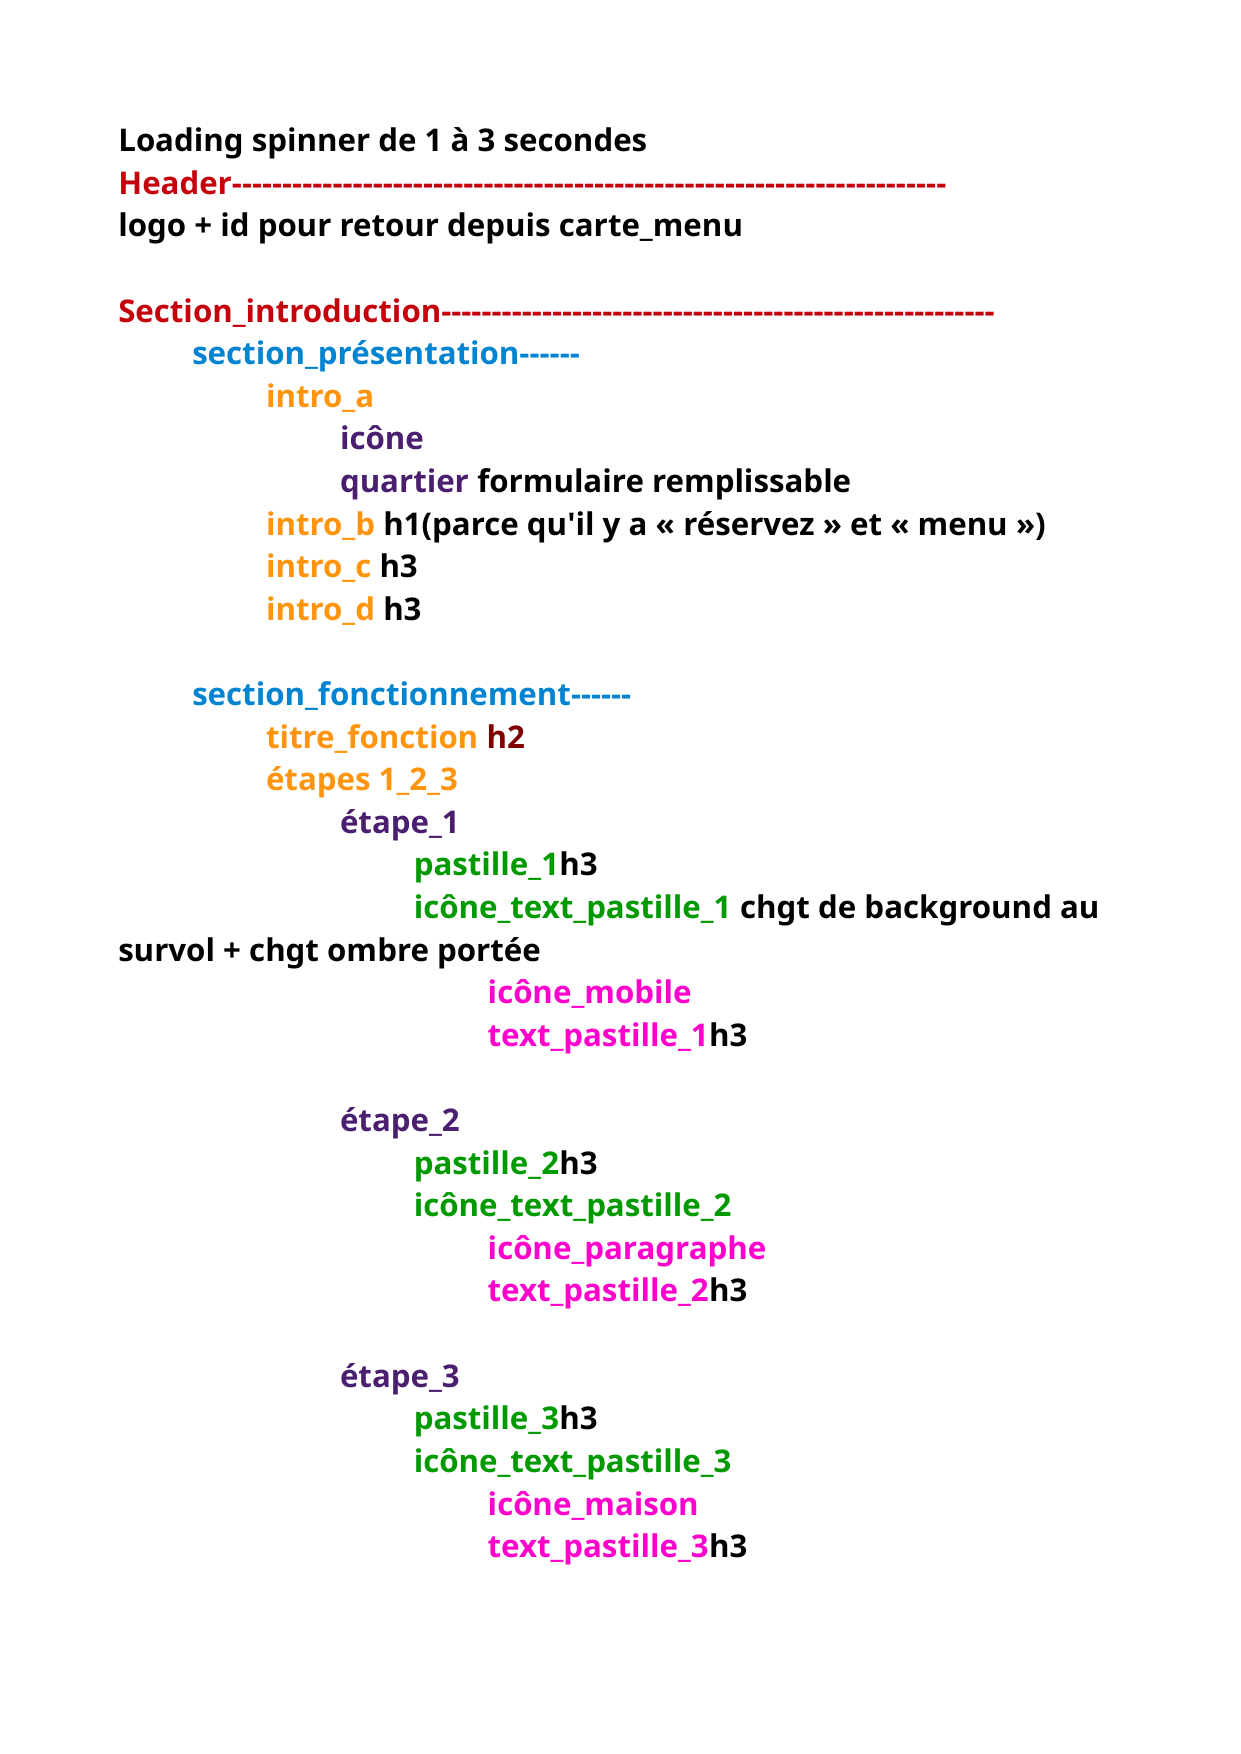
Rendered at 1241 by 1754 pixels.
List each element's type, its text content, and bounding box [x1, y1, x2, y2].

text titre_fonction h2 [118, 714, 1122, 757]
text pastille_2h3 [118, 1141, 1122, 1183]
text text_pastille_3h3 [118, 1524, 1122, 1567]
text pastille_1h3 [118, 842, 1122, 885]
text intro_c h3 [118, 544, 1122, 587]
text logo + id pour retour depuis carte_menu [118, 203, 1122, 246]
text étape_2 [118, 1098, 1122, 1141]
text section_présentation------ [118, 331, 1122, 374]
text icône_text_pastille_1 chgt de background au survol + chgt ombre portée [118, 885, 1122, 970]
text étapes 1_2_3 [118, 757, 1122, 800]
text Header----------------------------------------------------------------------- [118, 161, 1122, 203]
text Section_introduction------------------------------------------------------- [118, 288, 1122, 331]
text text_pastille_2h3 [118, 1268, 1122, 1311]
text icône_paragraphe [118, 1226, 1122, 1268]
text intro_d h3 [118, 587, 1122, 629]
text étape_3 [118, 1354, 1122, 1396]
text icône [118, 416, 1122, 459]
text quartier formulaire remplissable [118, 459, 1122, 502]
text icône_text_pastille_2 [118, 1183, 1122, 1226]
text intro_a [118, 374, 1122, 416]
text étape_1 [118, 800, 1122, 842]
text icône_text_pastille_3 [118, 1439, 1122, 1481]
text icône_mobile [118, 970, 1122, 1013]
text intro_b h1(parce qu'il y a « réservez » et « menu ») [118, 502, 1122, 544]
text pastille_3h3 [118, 1396, 1122, 1439]
text section_fonctionnement------ [118, 672, 1122, 714]
text Loading spinner de 1 à 3 secondes [118, 118, 1122, 161]
text text_pastille_1h3 [118, 1013, 1122, 1055]
text icône_maison [118, 1481, 1122, 1524]
